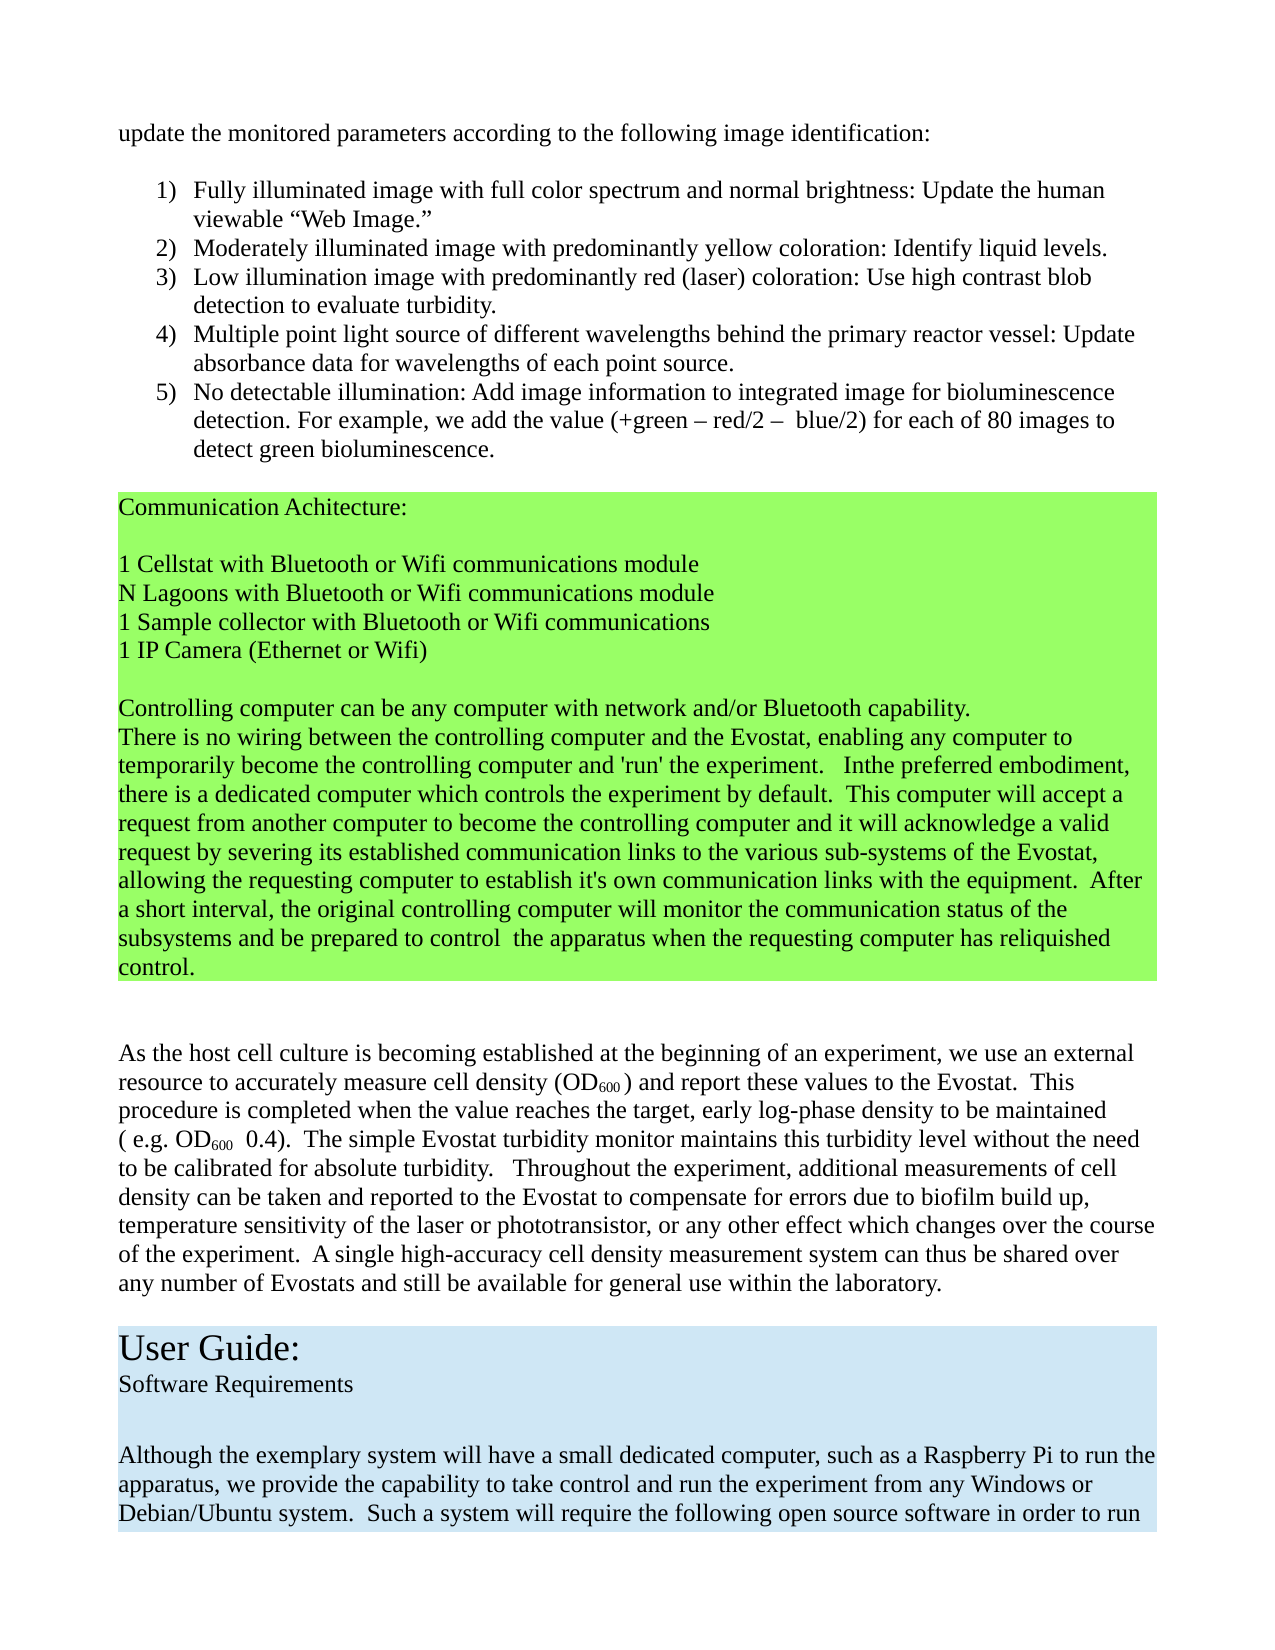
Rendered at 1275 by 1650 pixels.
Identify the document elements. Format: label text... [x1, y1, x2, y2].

list Low illumination image with predominantly red (laser) coloration: Use high contrast blob detection to evaluate turbidity. [156, 262, 1157, 319]
text N Lagoons with Bluetooth or Wifi communications module [118, 578, 1157, 607]
text 1 IP Camera (Ethernet or Wifi) [118, 636, 1157, 664]
list No detectable illumination: Add image information to integrated image for bioluminescence detection. For example, we add the value (+green – red/2 – blue/2) for each of 80 images to detect green bioluminescence. [156, 377, 1157, 492]
list Moderately illuminated image with predominantly yellow coloration: Identify liquid levels. [156, 233, 1157, 262]
text 1 Cellstat with Bluetooth or Wifi communications module [118, 549, 1157, 578]
list Fully illuminated image with full color spectrum and normal brightness: Update the human viewable “Web Image.” [156, 176, 1157, 233]
list Multiple point light source of different wavelengths behind the primary reactor vessel: Update absorbance data for wavelengths of each point source. [156, 319, 1157, 377]
text As the host cell culture is becoming established at the beginning of an experiment, we use an external resource to accurately measure cell density (OD600 ) and report these values to the Evostat. This procedure is completed when the value reaches the target, early log-phase density to be maintained ( e.g. OD600 0.4). The simple Evostat turbidity monitor maintains this turbidity level without the need to be calibrated for absolute turbidity. Throughout the experiment, additional measurements of cell density can be taken and reported to the Evostat to compensate for errors due to biofilm build up, temperature sensitivity of the laser or phototransistor, or any other effect which changes over the course of the experiment. A single high-accuracy cell density measurement system can thus be shared over any number of Evostats and still be available for general use within the laboratory. [118, 1038, 1157, 1297]
text User Guide: [118, 1326, 1157, 1369]
text 1 Sample collector with Bluetooth or Wifi communications [118, 607, 1157, 636]
text There is no wiring between the controlling computer and the Evostat, enabling any computer to temporarily become the controlling computer and 'run' the experiment. Inthe preferred embodiment, there is a dedicated computer which controls the experiment by default. This computer will accept a request from another computer to become the controlling computer and it will acknowledge a valid request by severing its established communication links to the various sub-systems of the Evostat, allowing the requesting computer to establish it's own communication links with the equipment. After a short interval, the original controlling computer will monitor the communication status of the subsystems and be prepared to control the apparatus when the requesting computer has reliquished control. [118, 722, 1157, 981]
text Although the exemplary system will have a small dedicated computer, such as a Raspberry Pi to run the apparatus, we provide the capability to take control and run the experiment from any Windows or Debian/Ubuntu system. Such a system will require the following open source software in order to run [118, 1441, 1157, 1527]
text update the monitored parameters according to the following image identification: [118, 118, 1157, 147]
text Communication Achitecture: [118, 492, 1157, 521]
text Software Requirements [118, 1369, 1157, 1397]
text Controlling computer can be any computer with network and/or Bluetooth capability. [118, 693, 1157, 722]
